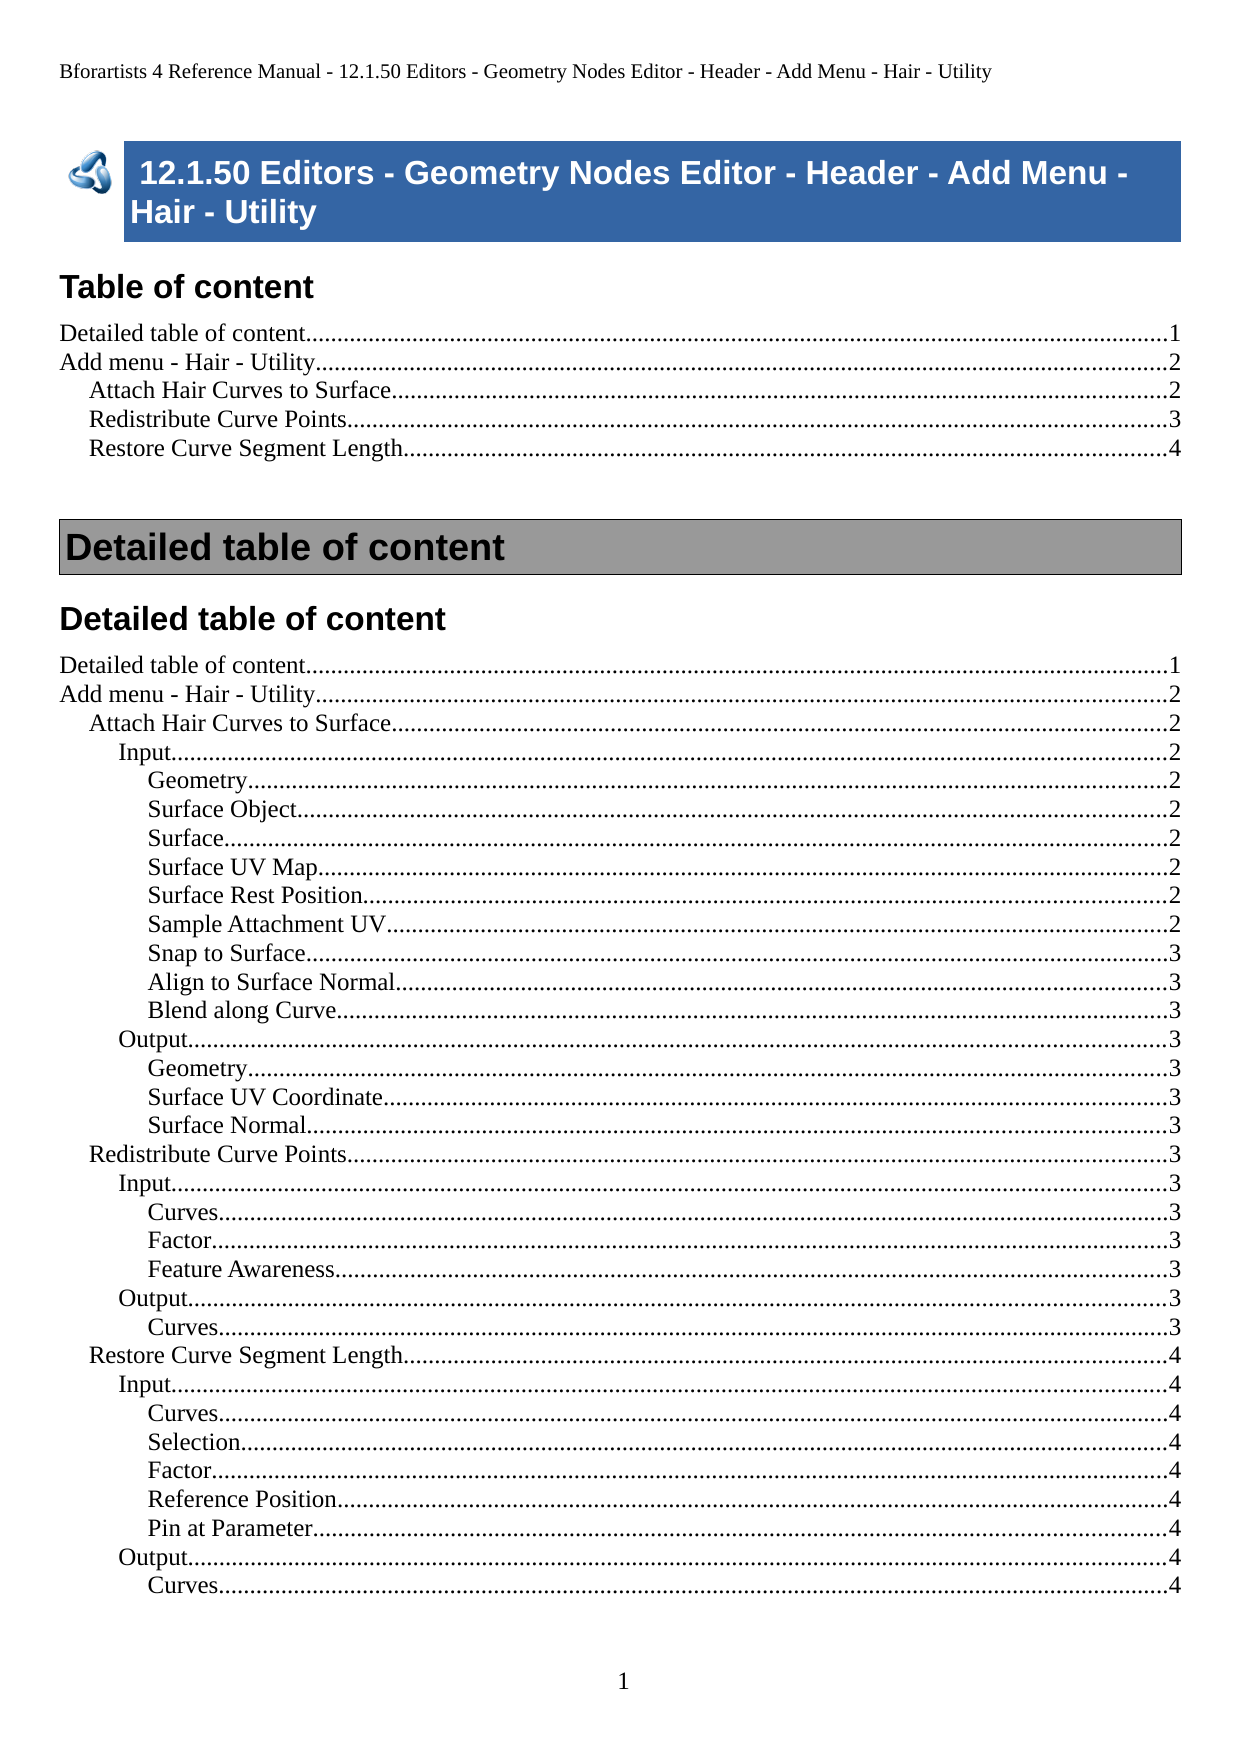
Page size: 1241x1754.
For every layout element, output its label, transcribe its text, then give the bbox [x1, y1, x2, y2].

text Detailed table of content 1 [59, 318, 1181, 347]
text Reference Position 4 [147, 1484, 1181, 1513]
text Align to Surface Normal 3 [147, 967, 1181, 995]
text Surface UV Map 2 [147, 852, 1181, 880]
text Blend along Curve 3 [147, 995, 1181, 1024]
text Attach Hair Curves to Surface 2 [88, 375, 1181, 404]
text Pin at Parameter 4 [147, 1513, 1181, 1542]
text Surface UV Coordinate 3 [147, 1082, 1181, 1110]
text Curves 3 [147, 1312, 1181, 1340]
text Curves 4 [147, 1398, 1181, 1427]
text Factor 3 [147, 1225, 1181, 1254]
text Redistribute Curve Points 3 [88, 1139, 1181, 1168]
text Detailed table of content 1 [59, 650, 1181, 679]
table_header 12.1.50 Editors - Geometry Nodes Editor - Header - Add Menu - Hair - Utility [124, 141, 1181, 242]
text Input 2 [118, 737, 1181, 765]
subtitle Table of content [59, 267, 1181, 305]
text Geometry 3 [147, 1053, 1181, 1082]
subtitle Detailed table of content [59, 599, 1181, 638]
text Input 4 [118, 1369, 1181, 1398]
text Feature Awareness 3 [147, 1254, 1181, 1283]
text Surface Object 2 [147, 794, 1181, 823]
text Input 3 [118, 1168, 1181, 1197]
text Attach Hair Curves to Surface 2 [88, 708, 1181, 737]
text Curves 4 [147, 1570, 1181, 1599]
text Surface Rest Position 2 [147, 880, 1181, 909]
text Curves 3 [147, 1197, 1181, 1225]
text Snap to Surface 3 [147, 938, 1181, 967]
text Redistribute Curve Points 3 [88, 404, 1181, 433]
text Geometry 2 [147, 765, 1181, 794]
picture [65, 147, 114, 197]
text Selection 4 [147, 1427, 1181, 1455]
text Add menu - Hair - Utility 2 [59, 679, 1181, 708]
text Output 4 [118, 1542, 1181, 1570]
table_header Detailed table of content [60, 520, 1181, 574]
text Output 3 [118, 1024, 1181, 1053]
text Factor 4 [147, 1455, 1181, 1484]
text Add menu - Hair - Utility 2 [59, 347, 1181, 375]
text Restore Curve Segment Length 4 [88, 1340, 1181, 1369]
text Sample Attachment UV 2 [147, 909, 1181, 938]
text Surface 2 [147, 823, 1181, 852]
table_header [59, 141, 124, 242]
text Surface Normal 3 [147, 1110, 1181, 1139]
text Restore Curve Segment Length 4 [88, 433, 1181, 462]
text Output 3 [118, 1283, 1181, 1312]
